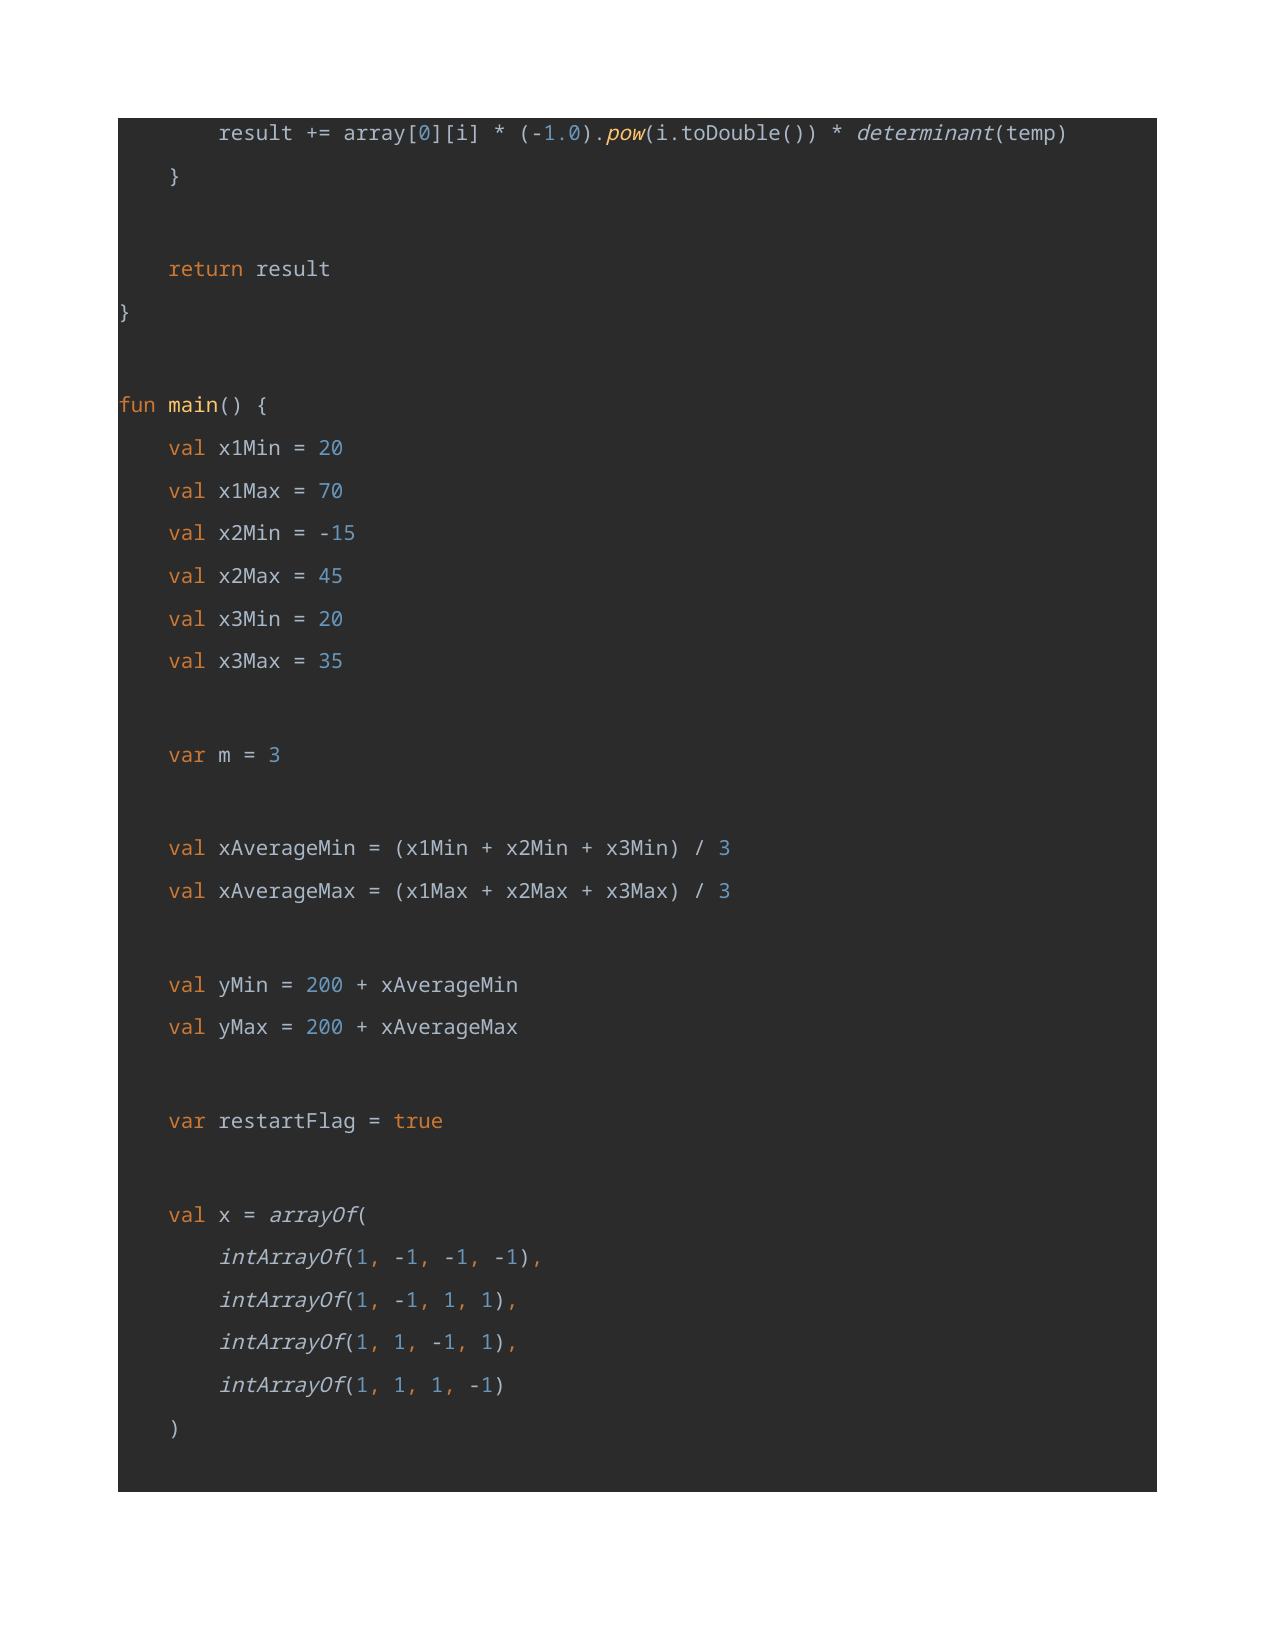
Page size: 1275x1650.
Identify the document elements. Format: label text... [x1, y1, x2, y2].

text result += array[0][i] * (-1.0).pow(i.toDouble()) * determinant(temp) } return result } fun main() { val x1Min = 20 val x1Max = 70 val x2Min = -15 val x2Max = 45 val x3Min = 20 val x3Max = 35 var m = 3 val xAverageMin = (x1Min + x2Min + x3Min) / 3 val xAverageMax = (x1Max + x2Max + x3Max) / 3 val yMin = 200 + xAverageMin val yMax = 200 + xAverageMax var restartFlag = true val x = arrayOf( intArrayOf(1, -1, -1, -1), intArrayOf(1, -1, 1, 1), intArrayOf(1, 1, -1, 1), intArrayOf(1, 1, 1, -1) ) [118, 118, 1157, 1492]
